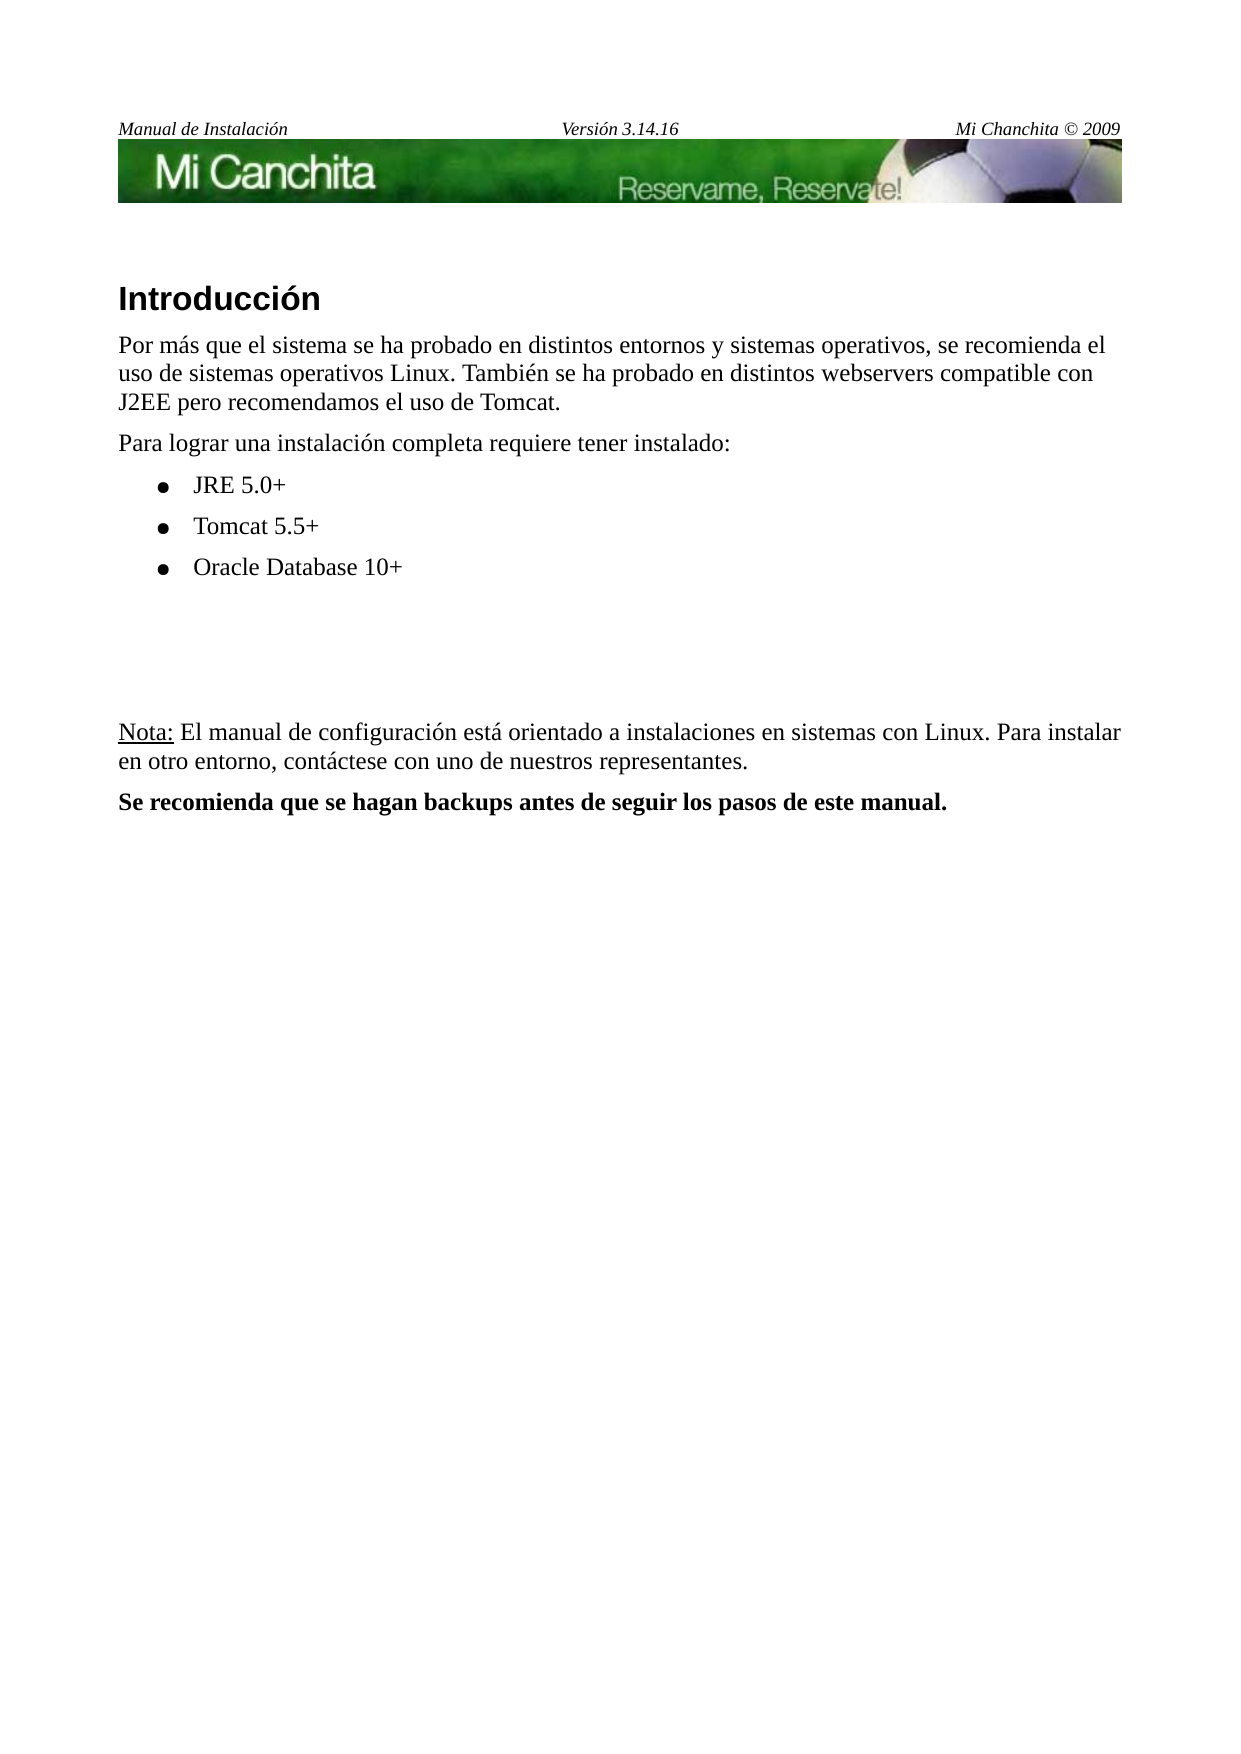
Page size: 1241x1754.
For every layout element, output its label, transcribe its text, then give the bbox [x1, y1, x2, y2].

subtitle Introducción [118, 278, 1122, 317]
picture [118, 139, 1122, 203]
list Tomcat 5.5+ [156, 511, 1122, 540]
text Para lograr una instalación completa requiere tener instalado: [118, 428, 1122, 457]
text Por más que el sistema se ha probado en distintos entornos y sistemas operativos, se recomienda el uso de sistemas operativos Linux. También se ha probado en distintos webservers compatible con J2EE pero recomendamos el uso de Tomcat. [118, 330, 1122, 416]
list Oracle Database 10+ [156, 552, 1122, 581]
list JRE 5.0+ [156, 470, 1122, 498]
text Nota: El manual de configuración está orientado a instalaciones en sistemas con Linux. Para instalar en otro entorno, contáctese con uno de nuestros representantes. [118, 717, 1122, 775]
text Se recomienda que se hagan backups antes de seguir los pasos de este manual. [118, 787, 1122, 816]
